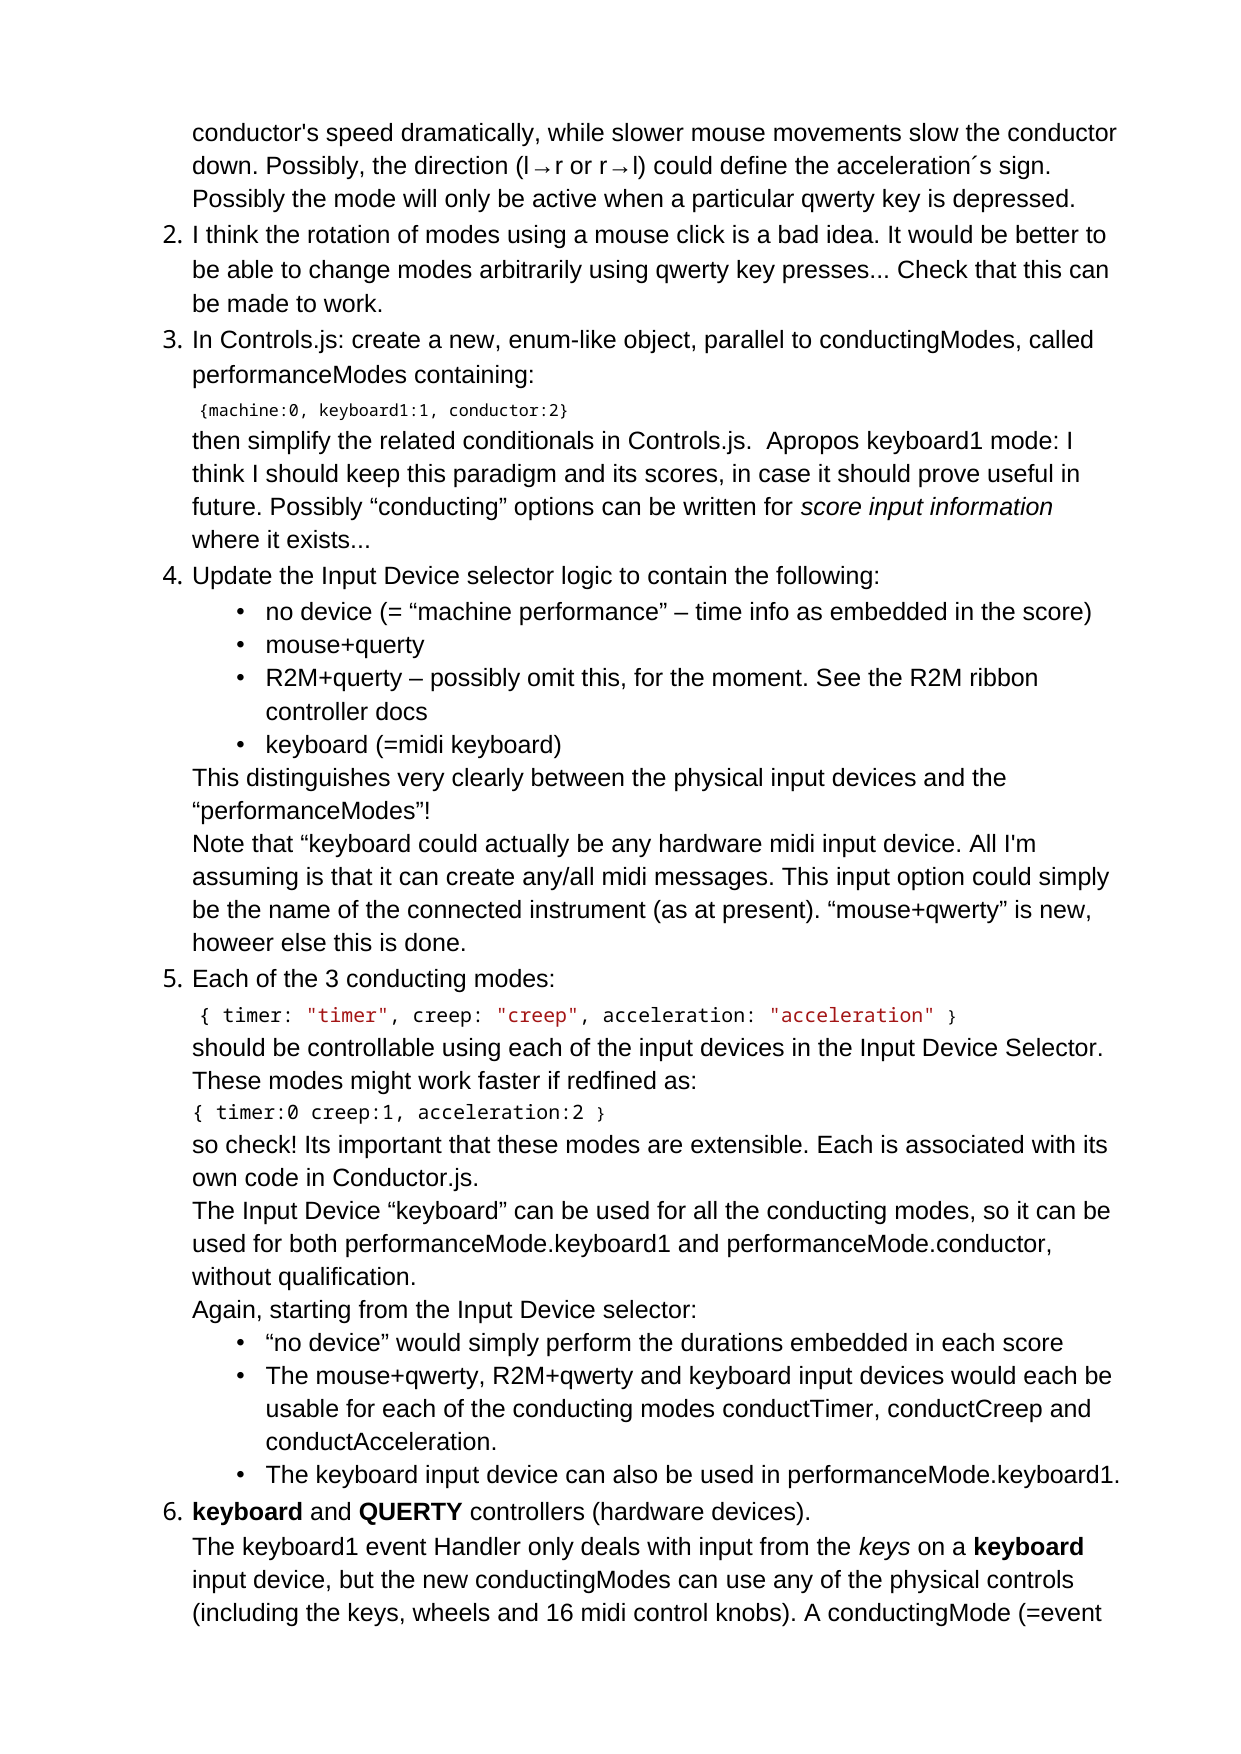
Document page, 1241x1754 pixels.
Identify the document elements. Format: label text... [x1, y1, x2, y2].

list keyboard and QUERTY controllers (hardware devices). The keyboard1 event Handler only deals with input from the keys on a keyboard input device, but the new conductingModes can use any of the physical controls (including the keys, wheels and 16 midi control knobs). A conductingMode (=event [162, 1493, 1122, 1626]
list no device (= “machine performance” – time info as embedded in the score) [236, 597, 1122, 626]
list mouse+querty [236, 630, 1122, 659]
list In Controls.js: create a new, enum-like object, parallel to conductingModes, called performanceModes containing: {machine:0, keyboard1:1, conductor:2} then simplify the related conditionals in Controls.js. Apropos keyboard1 mode: I think I should keep this paradigm and its scores, in case it should prove useful in future. Possibly “conducting” options can be written for score input information where it exists... [162, 322, 1122, 554]
list keyboard (=midi keyboard) [236, 729, 1122, 758]
list The keyboard input device can also be used in performanceMode.keyboard1. [236, 1460, 1122, 1489]
list This distinguishes very clearly between the physical input devices and the “performanceModes”! Note that “keyboard could actually be any hardware midi input device. All I'm assuming is that it can create any/all midi messages. This input option could simply be the name of the connected instrument (as at present). “mouse+qwerty” is new, howeer else this is done. [162, 763, 1122, 957]
list The mouse+qwerty, R2M+qwerty and keyboard input devices would each be usable for each of the conducting modes conductTimer, conductCreep and conductAcceleration. [236, 1361, 1122, 1456]
list Each of the 3 conducting modes: { timer: "timer", creep: "creep", acceleration: "acceleration" } should be controllable using each of the input devices in the Input Device Selector. These modes might work faster if redfined as: { timer:0 creep:1, acceleration:2 } so check! Its important that these modes are extensible. Each is associated with its own code in Conductor.js. The Input Device “keyboard” can be used for all the conducting modes, so it can be used for both performanceMode.keyboard1 and performanceMode.conductor, without qualification. Again, starting from the Input Device selector: [162, 961, 1122, 1323]
list “no device” would simply perform the durations embedded in each score [236, 1328, 1122, 1357]
list I think the rotation of modes using a mouse click is a bad idea. It would be better to be able to change modes arbitrarily using qwerty key presses... Check that this can be made to work. [162, 217, 1122, 317]
list conductor's speed dramatically, while slower mouse movements slow the conductor down. Possibly, the direction (l→r or r→l) could define the acceleration´s sign. Possibly the mode will only be active when a particular qwerty key is depressed. [162, 118, 1122, 213]
list R2M+querty – possibly omit this, for the moment. See the R2M ribbon controller docs [236, 663, 1122, 725]
list Update the Input Device selector logic to contain the following: [162, 558, 1122, 592]
